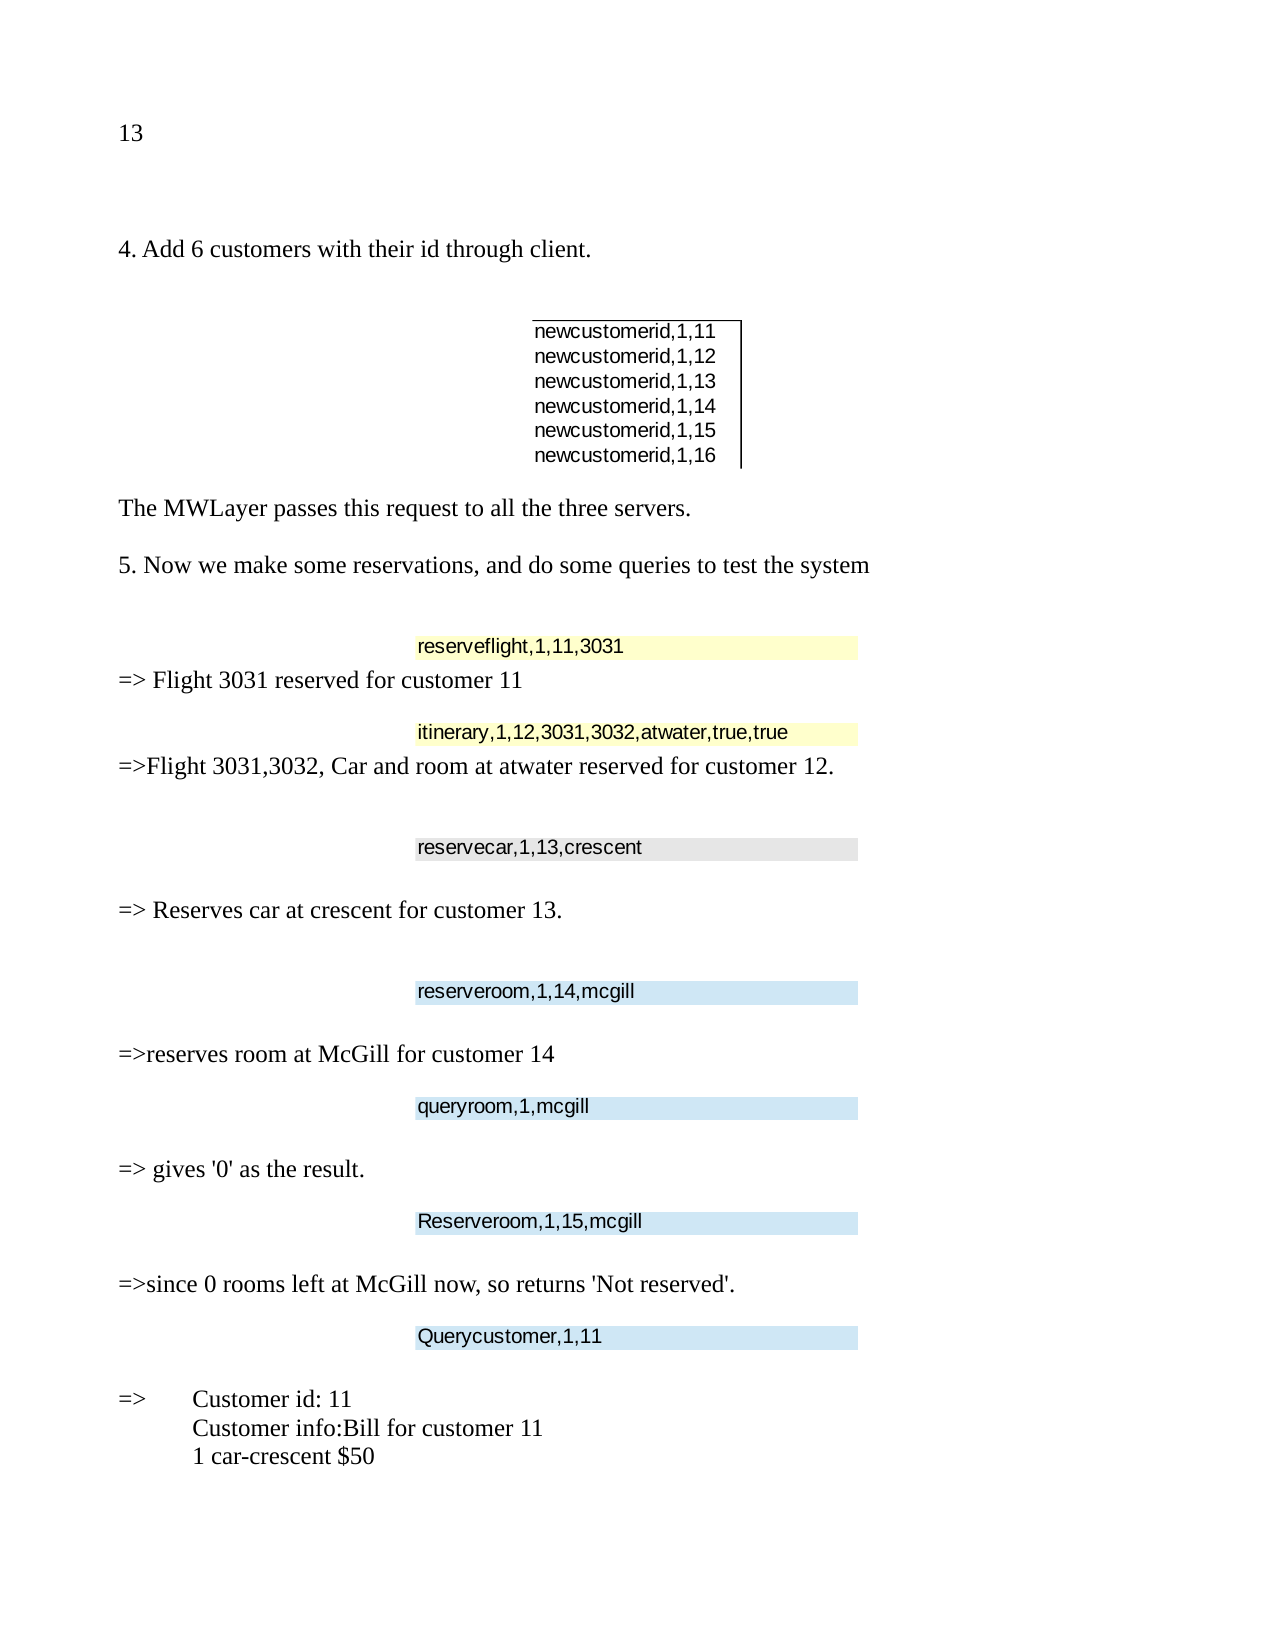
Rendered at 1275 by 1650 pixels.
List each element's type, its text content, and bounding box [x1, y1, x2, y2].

text => Flight 3031 reserved for customer 11 [118, 665, 1157, 694]
text Customer info:Bill for customer 11 [118, 1413, 1157, 1441]
text =>Flight 3031,3032, Car and room at atwater reserved for customer 12. [118, 751, 1157, 780]
text => gives '0' as the result. [118, 1154, 1157, 1183]
text The MWLayer passes this request to all the three servers. [118, 493, 1157, 521]
text =>reserves room at McGill for customer 14 [118, 1039, 1157, 1068]
text 1 car-crescent $50 [118, 1441, 1157, 1470]
text 5. Now we make some reservations, and do some queries to test the system [118, 550, 1157, 579]
text 4. Add 6 customers with their id through client. [118, 234, 1157, 263]
text =>since 0 rooms left at McGill now, so returns 'Not reserved'. [118, 1269, 1157, 1298]
text => Customer id: 11 [118, 1384, 1157, 1413]
text => Reserves car at crescent for customer 13. [118, 895, 1157, 924]
